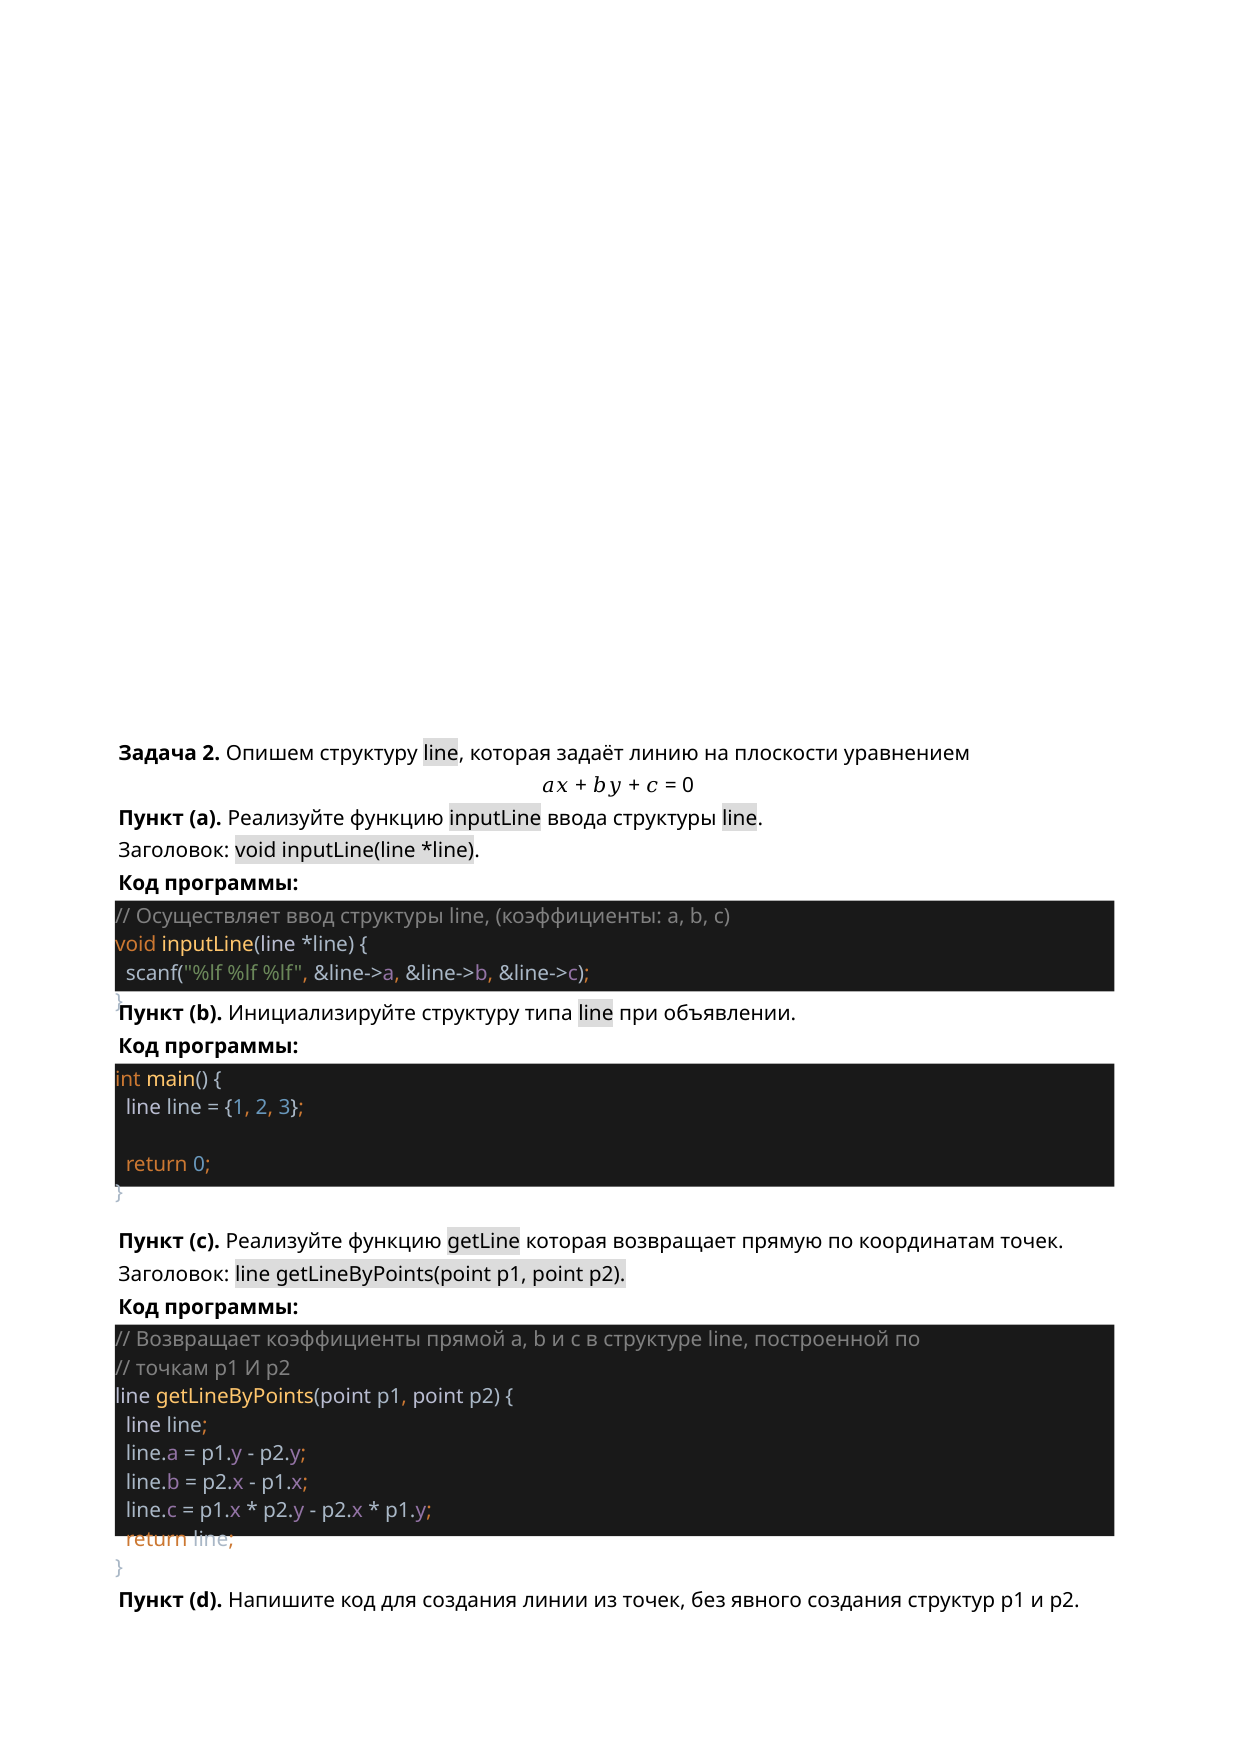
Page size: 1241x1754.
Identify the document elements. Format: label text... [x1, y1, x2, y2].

text Пункт (b). Инициализируйте структуру типа line при объявлении. [118, 998, 1122, 1027]
text Пункт (a). Реализуйте функцию inputLine ввода структуры line. [118, 803, 1122, 831]
text Код программы: [118, 1292, 1122, 1320]
text Код программы: [118, 1031, 1122, 1059]
text Пункт (d). Напишите код для создания линии из точек, без явного создания структур p1 и p2. [118, 1585, 1122, 1614]
text 𝑎𝑥 + 𝑏𝑦 + 𝑐 = 0 [118, 770, 1122, 799]
text Заголовок: void inputLine(line *line). [118, 835, 1122, 864]
text Пункт (c). Реализуйте функцию getLine которая возвращает прямую по координатам точек. [118, 1227, 1122, 1255]
text Заголовок: line getLineByPoints(point p1, point p2). [118, 1259, 1122, 1288]
text Задача 2. Опишем структуру line, которая задаёт линию на плоскости уравнением [118, 738, 1122, 766]
text Код программы: [118, 868, 1122, 896]
